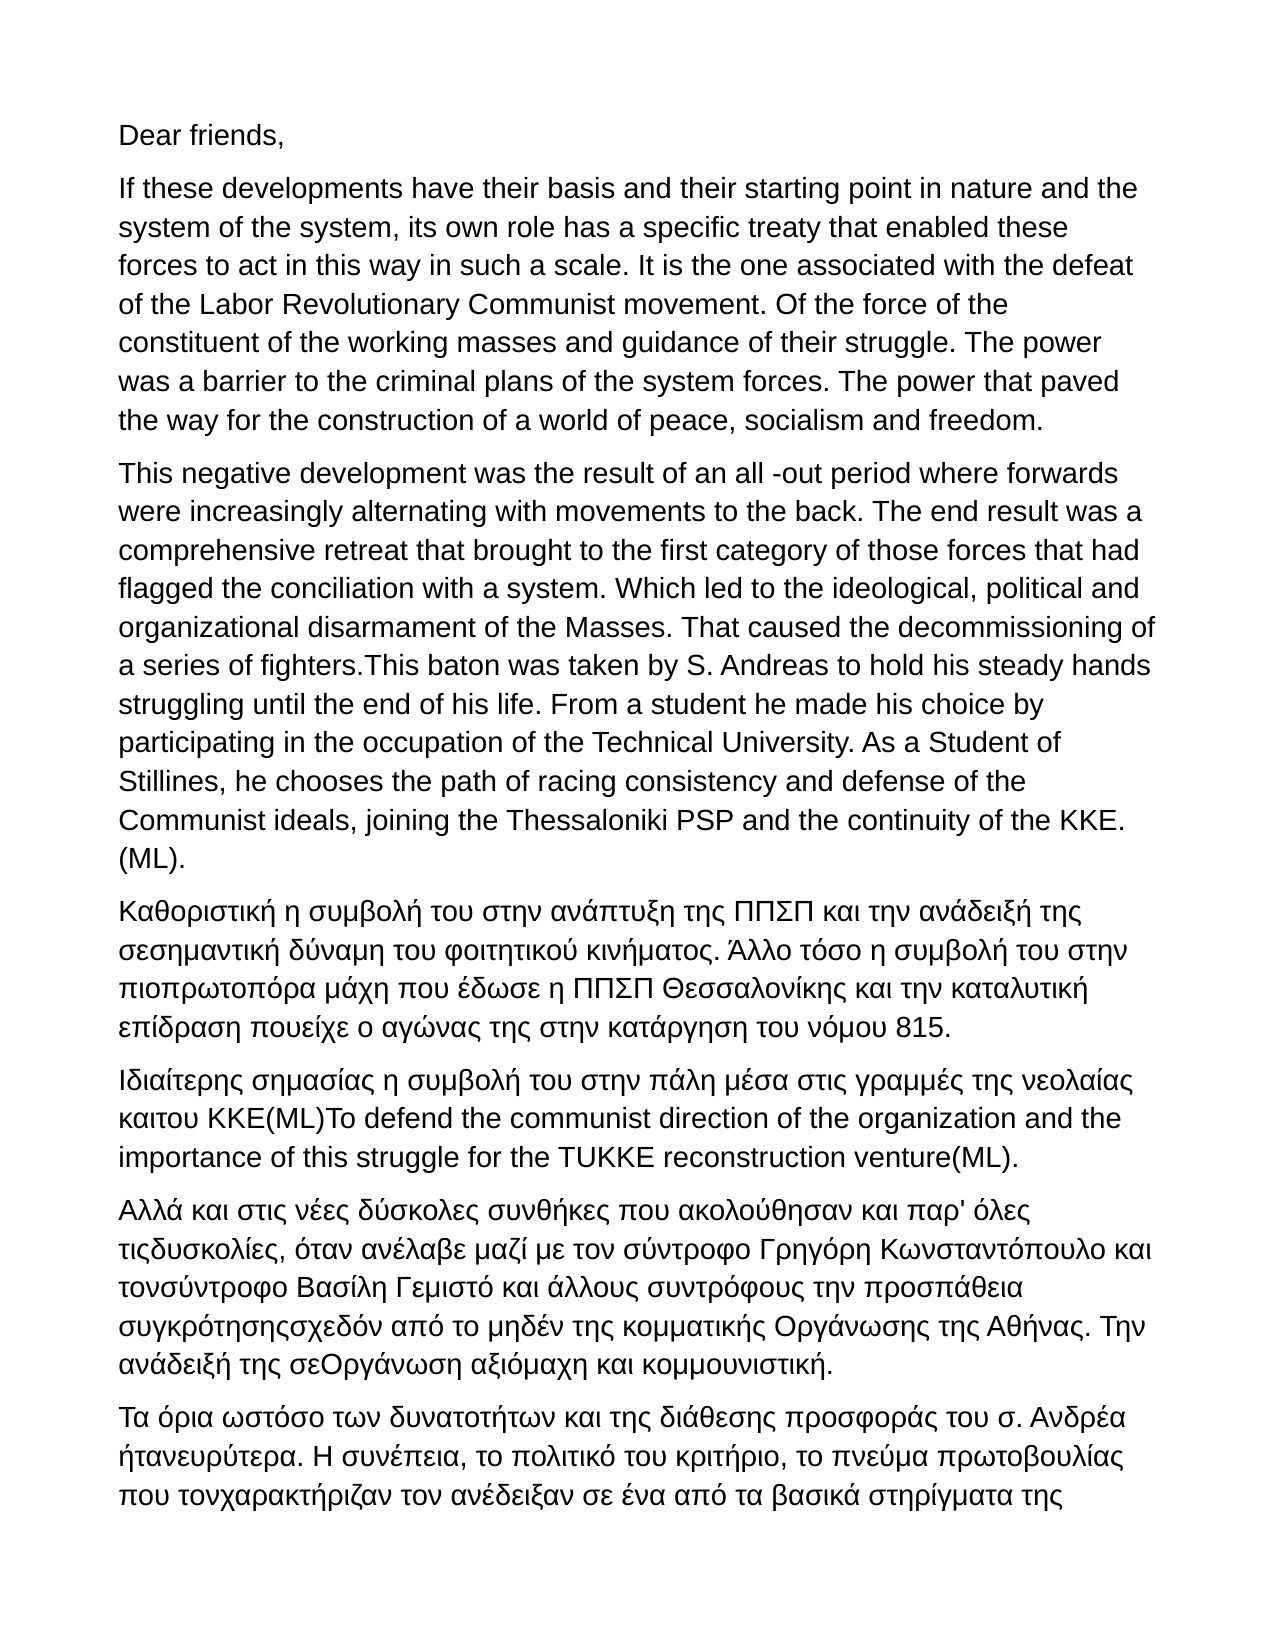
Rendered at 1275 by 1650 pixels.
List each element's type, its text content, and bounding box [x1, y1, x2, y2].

text Τα όρια ωστόσο των δυνατοτήτων και της διάθεσης προσφοράς του σ. Ανδρέα ήτανευρύτερα. Η συνέπεια, το πολιτικό του κριτήριο, το πνεύμα πρωτοβουλίας που τονχαρακτήριζαν τον ανέδειξαν σε ένα από τα βασικά στηρίγματα της [118, 1400, 1157, 1511]
text This negative development was the result of an all -out period where forwards were increasingly alternating with movements to the back. The end result was a comprehensive retreat that brought to the first category of those forces that had flagged the conciliation with a system. Which led to the ideological, political and organizational disarmament of the Masses. That caused the decommissioning of a series of fighters.This baton was taken by S. Andreas to hold his steady hands struggling until the end of his life. From a student he made his choice by participating in the occupation of the Technical University. As a Student of Stillines, he chooses the path of racing consistency and defense of the Communist ideals, joining the Thessaloniki PSP and the continuity of the KKE.(ML). [118, 456, 1157, 874]
text Καθοριστική η συμβολή του στην ανάπτυξη της ΠΠΣΠ και την ανάδειξή της σεσημαντική δύναμη του φοιτητικού κινήματος. Άλλο τόσο η συμβολή του στην πιοπρωτοπόρα μάχη που έδωσε η ΠΠΣΠ Θεσσαλονίκης και την καταλυτική επίδραση πουείχε ο αγώνας της στην κατάργηση του νόμου 815. [118, 894, 1157, 1043]
text If these developments have their basis and their starting point in nature and the system of the system, its own role has a specific treaty that enabled these forces to act in this way in such a scale. It is the one associated with the defeat of the Labor Revolutionary Communist movement. Of the force of the constituent of the working masses and guidance of their struggle. The power was a barrier to the criminal plans of the system forces. The power that paved the way for the construction of a world of peace, socialism and freedom. [118, 171, 1157, 436]
text Dear friends, [118, 118, 1157, 152]
text Ιδιαίτερης σημασίας η συμβολή του στην πάλη μέσα στις γραμμές της νεολαίας καιτου ΚΚΕ(ML)To defend the communist direction of the organization and the importance of this struggle for the TUKKE reconstruction venture(ML). [118, 1063, 1157, 1173]
text Αλλά και στις νέες δύσκολες συνθήκες που ακολούθησαν και παρ' όλες τιςδυσκολίες, όταν ανέλαβε μαζί με τον σύντροφο Γρηγόρη Κωνσταντόπουλο και τονσύντροφο Βασίλη Γεμιστό και άλλους συντρόφους την προσπάθεια συγκρότησηςσχεδόν από το μηδέν της κομματικής Οργάνωσης της Αθήνας. Την ανάδειξή της σεΟργάνωση αξιόμαχη και κομμουνιστική. [118, 1193, 1157, 1381]
